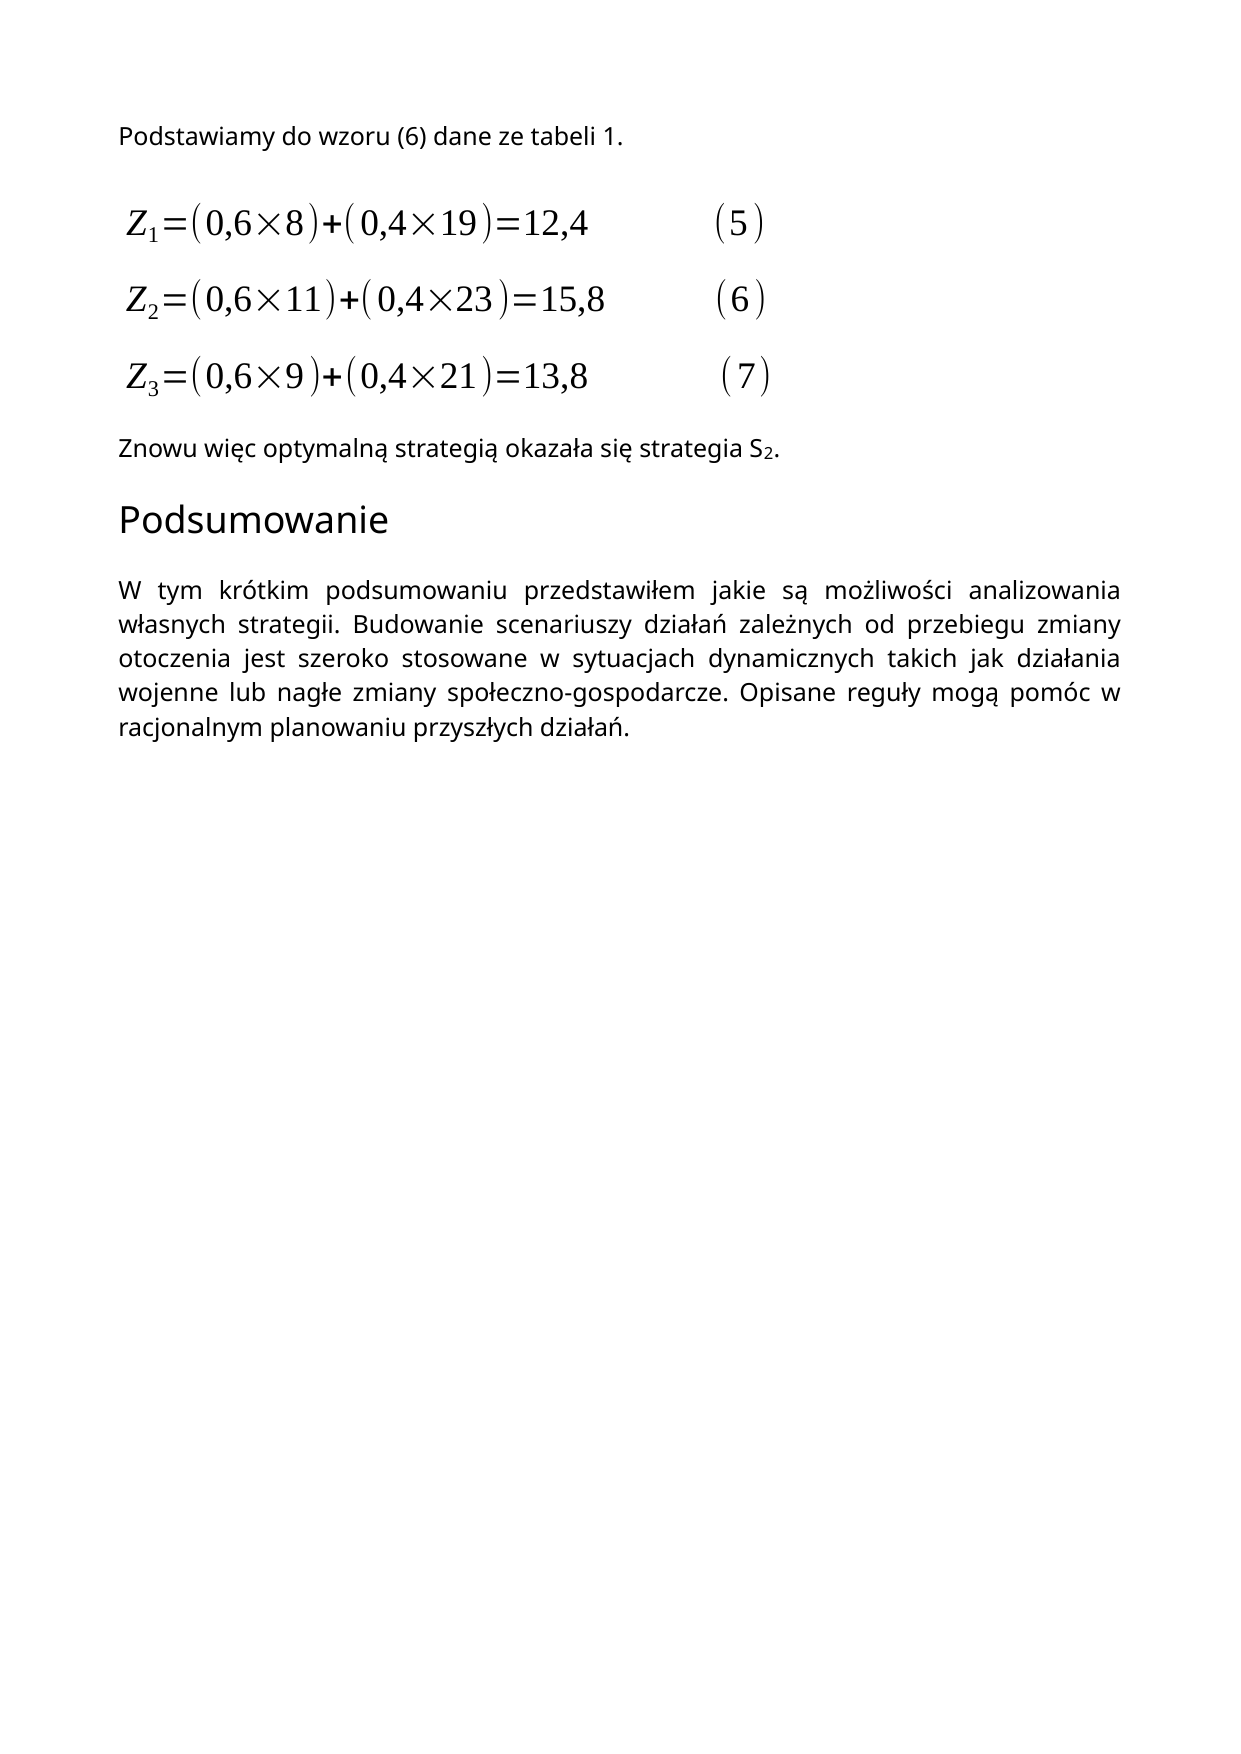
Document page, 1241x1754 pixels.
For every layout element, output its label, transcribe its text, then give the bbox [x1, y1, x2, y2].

text Znowu więc optymalną strategią okazała się strategia S2. [118, 430, 1122, 464]
text Podsumowanie [118, 493, 1122, 544]
text W tym krótkim podsumowaniu przedstawiłem jakie są możliwości analizowania własnych strategii. Budowanie scenariuszy działań zależnych od przebiegu zmiany otoczenia jest szeroko stosowane w sytuacjach dynamicznych takich jak działania wojenne lub nagłe zmiany społeczno-gospodarcze. Opisane reguły mogą pomóc w racjonalnym planowaniu przyszłych działań. [118, 573, 1122, 743]
text Podstawiamy do wzoru (6) dane ze tabeli 1. [118, 118, 1122, 152]
